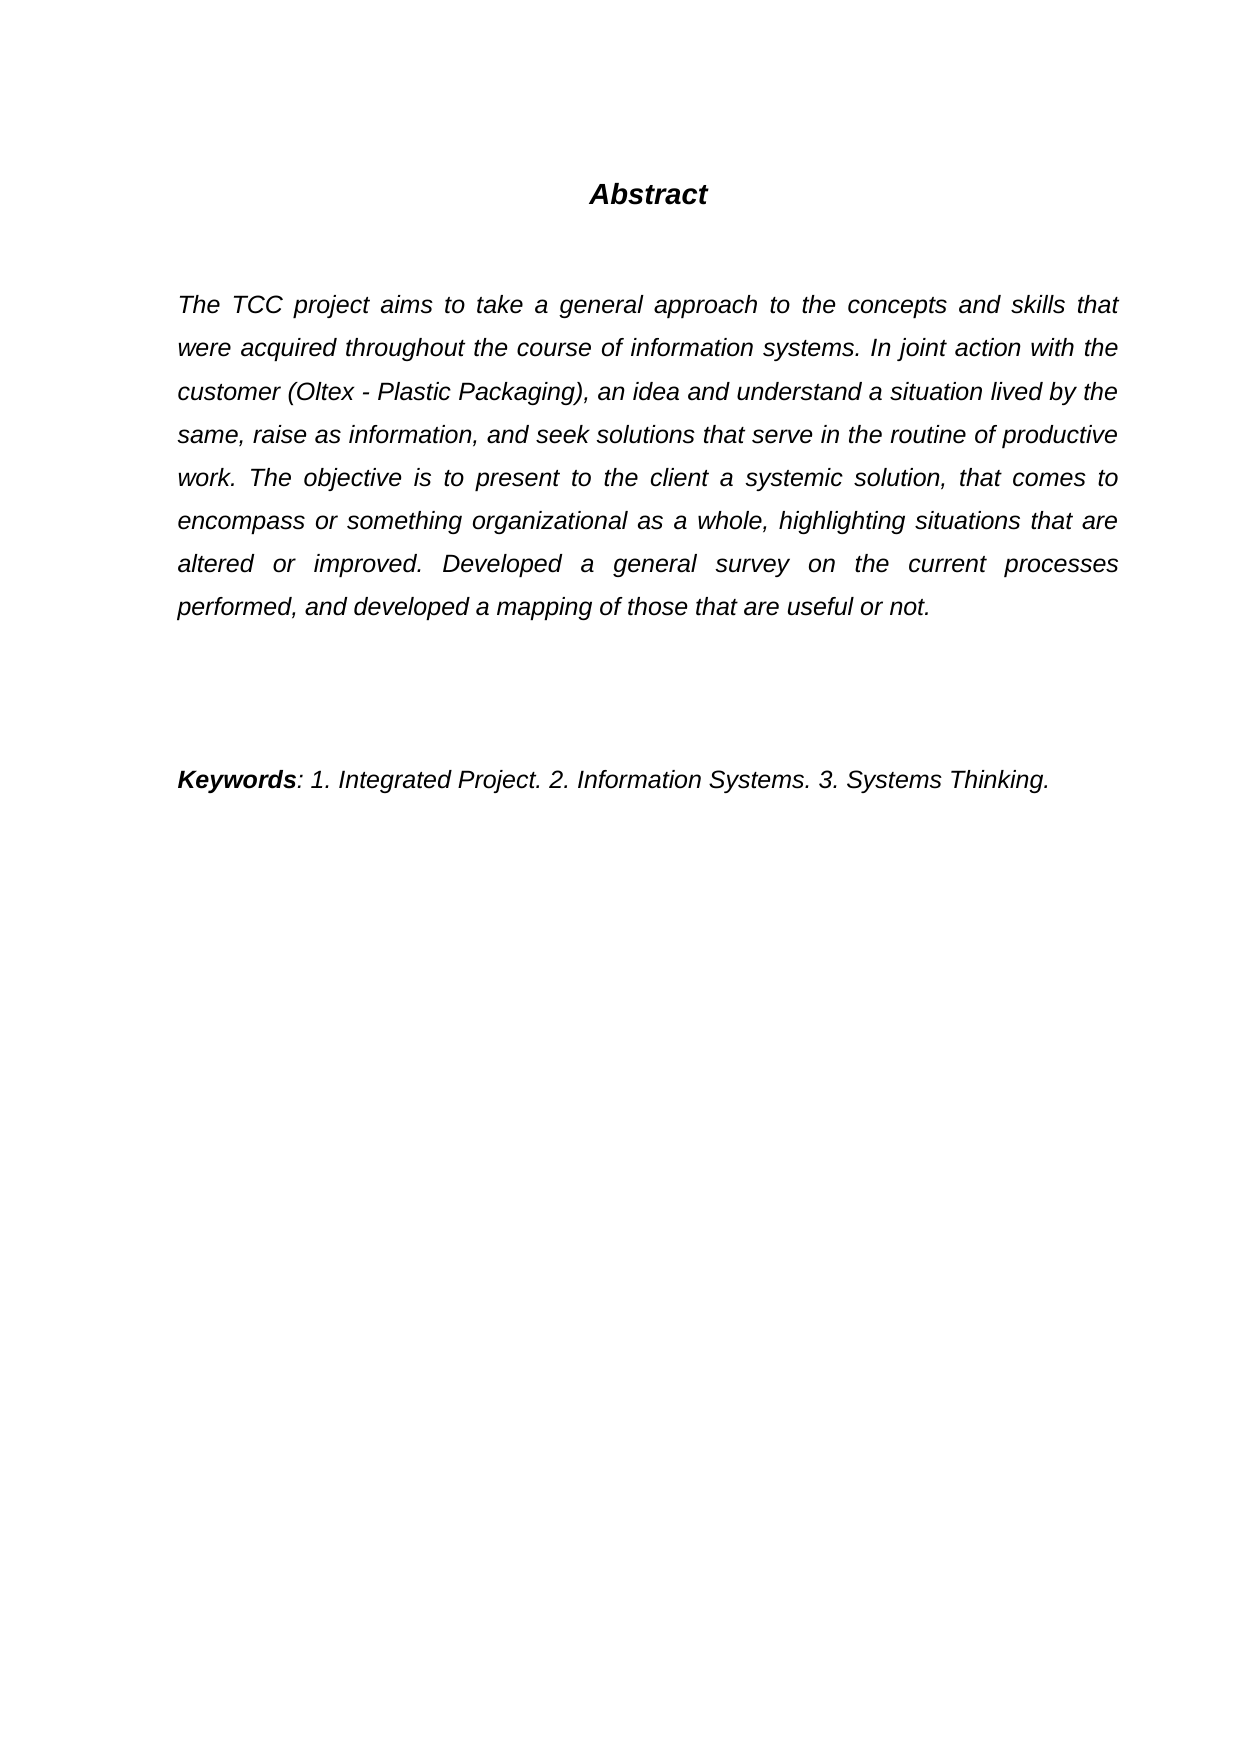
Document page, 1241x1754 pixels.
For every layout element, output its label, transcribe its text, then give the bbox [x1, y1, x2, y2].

text Keywords: 1. Integrated Project. 2. Information Systems. 3. Systems Thinking. [177, 765, 1122, 793]
text The TCC project aims to take a general approach to the concepts and skills that were acquired throughout the course of information systems. In joint action with the customer (Oltex - Plastic Packaging), an idea and understand a situation lived by the same, raise as information, and seek solutions that serve in the routine of productive work. The objective is to present to the client a systemic solution, that comes to encompass or something organizational as a whole, highlighting situations that are altered or improved. Developed a general survey on the current processes performed, and developed a mapping of those that are useful or not. [177, 290, 1122, 621]
text Abstract [177, 177, 1122, 261]
